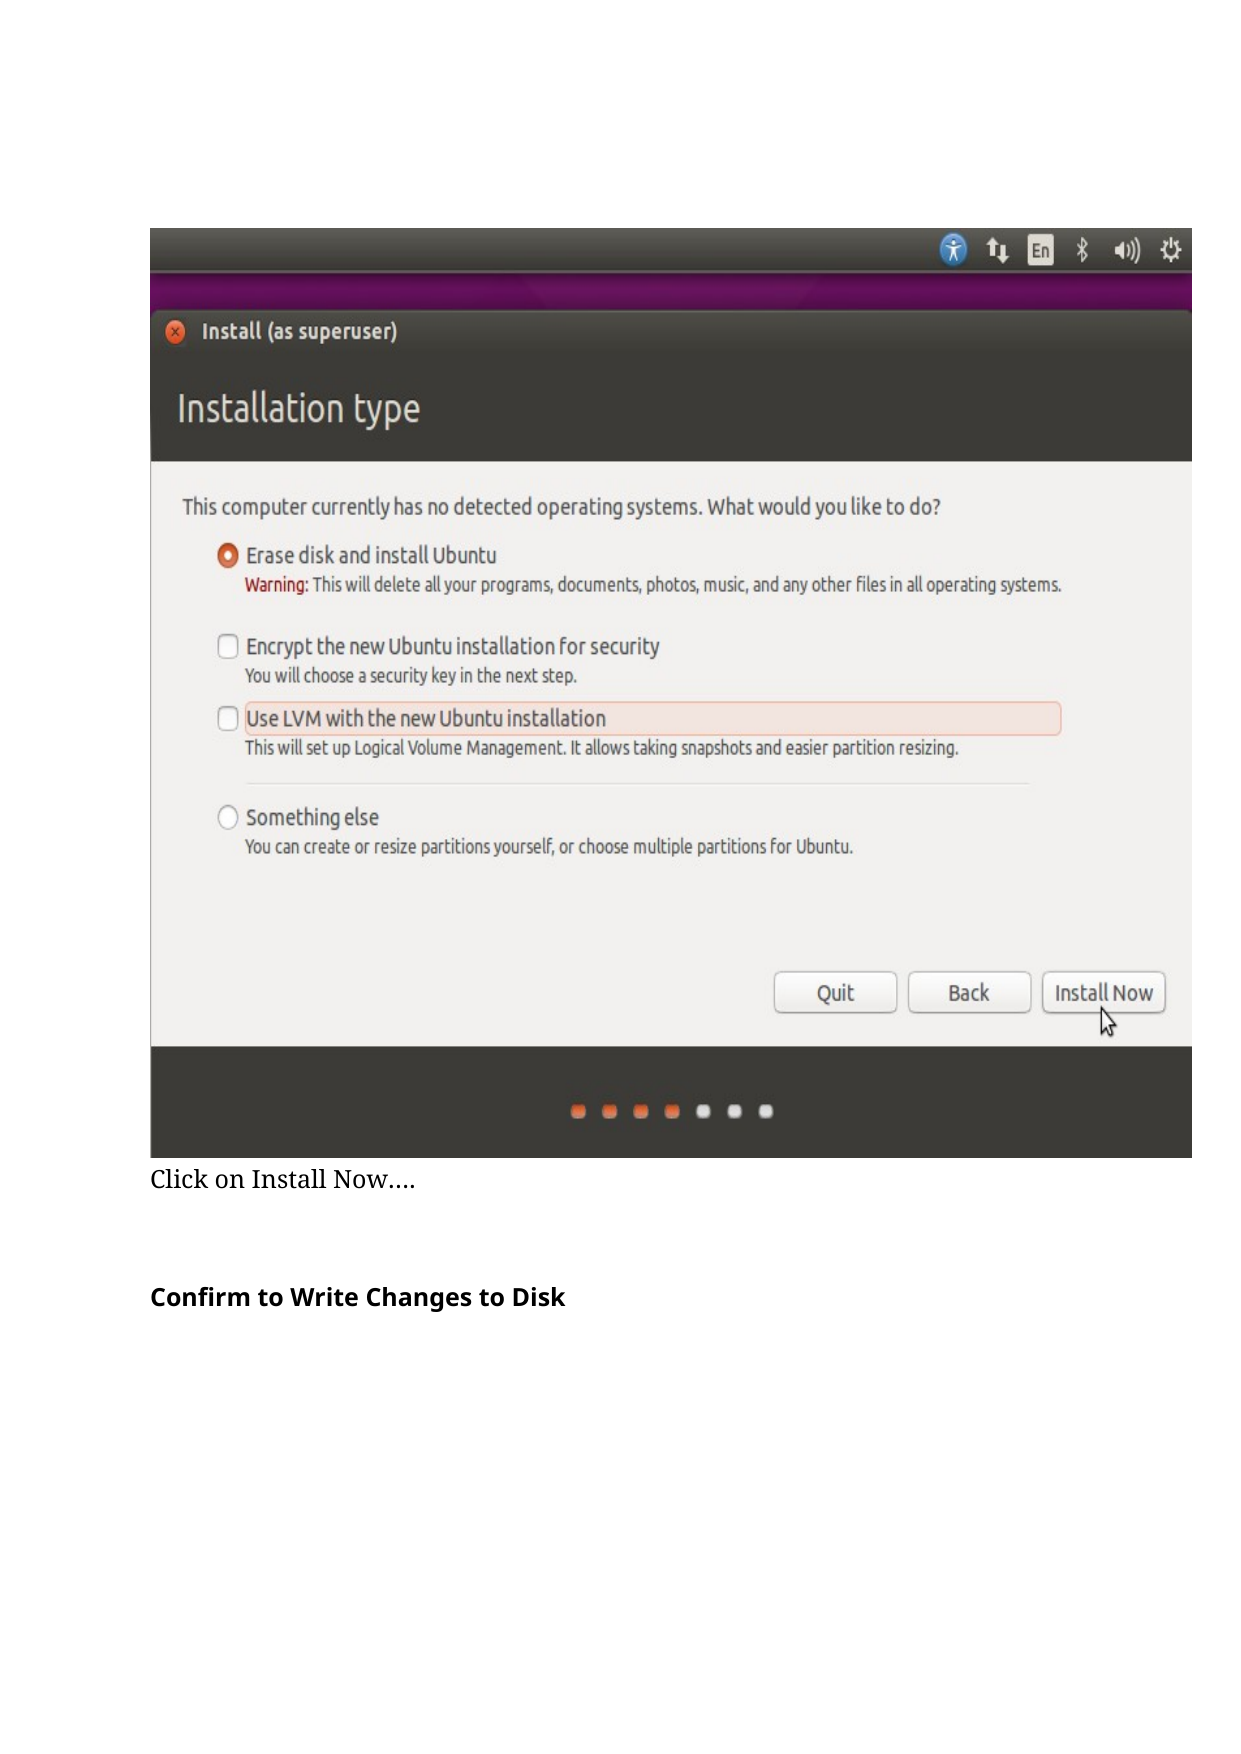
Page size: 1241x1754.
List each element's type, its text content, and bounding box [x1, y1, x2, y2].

text Confirm to Write Changes to Disk [150, 1279, 1090, 1313]
picture [150, 228, 1192, 1158]
text Click on Install Now…. [150, 1162, 1090, 1196]
